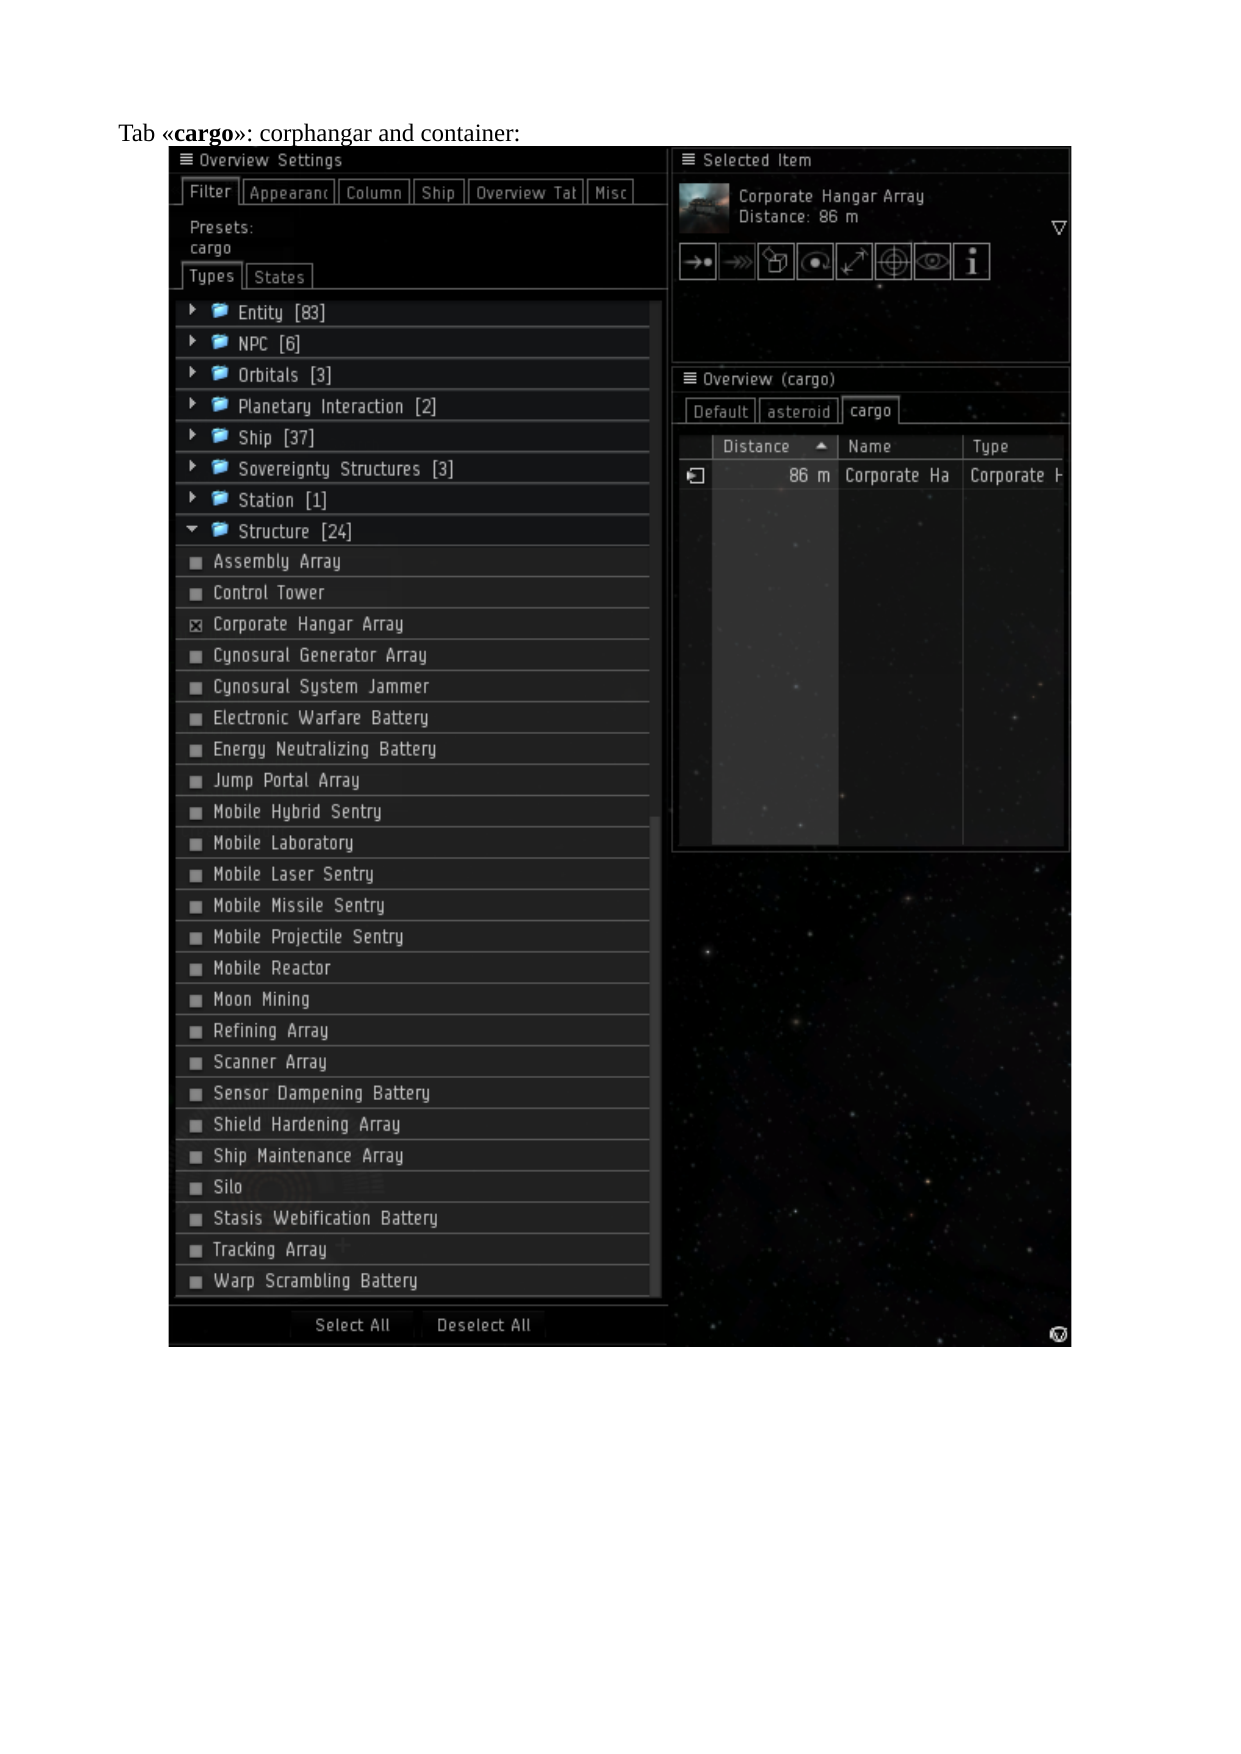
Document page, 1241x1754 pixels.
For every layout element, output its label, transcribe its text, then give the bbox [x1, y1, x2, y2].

text Tab «cargo»: corphangar and container: [118, 118, 1122, 147]
picture [168, 146, 1072, 1347]
